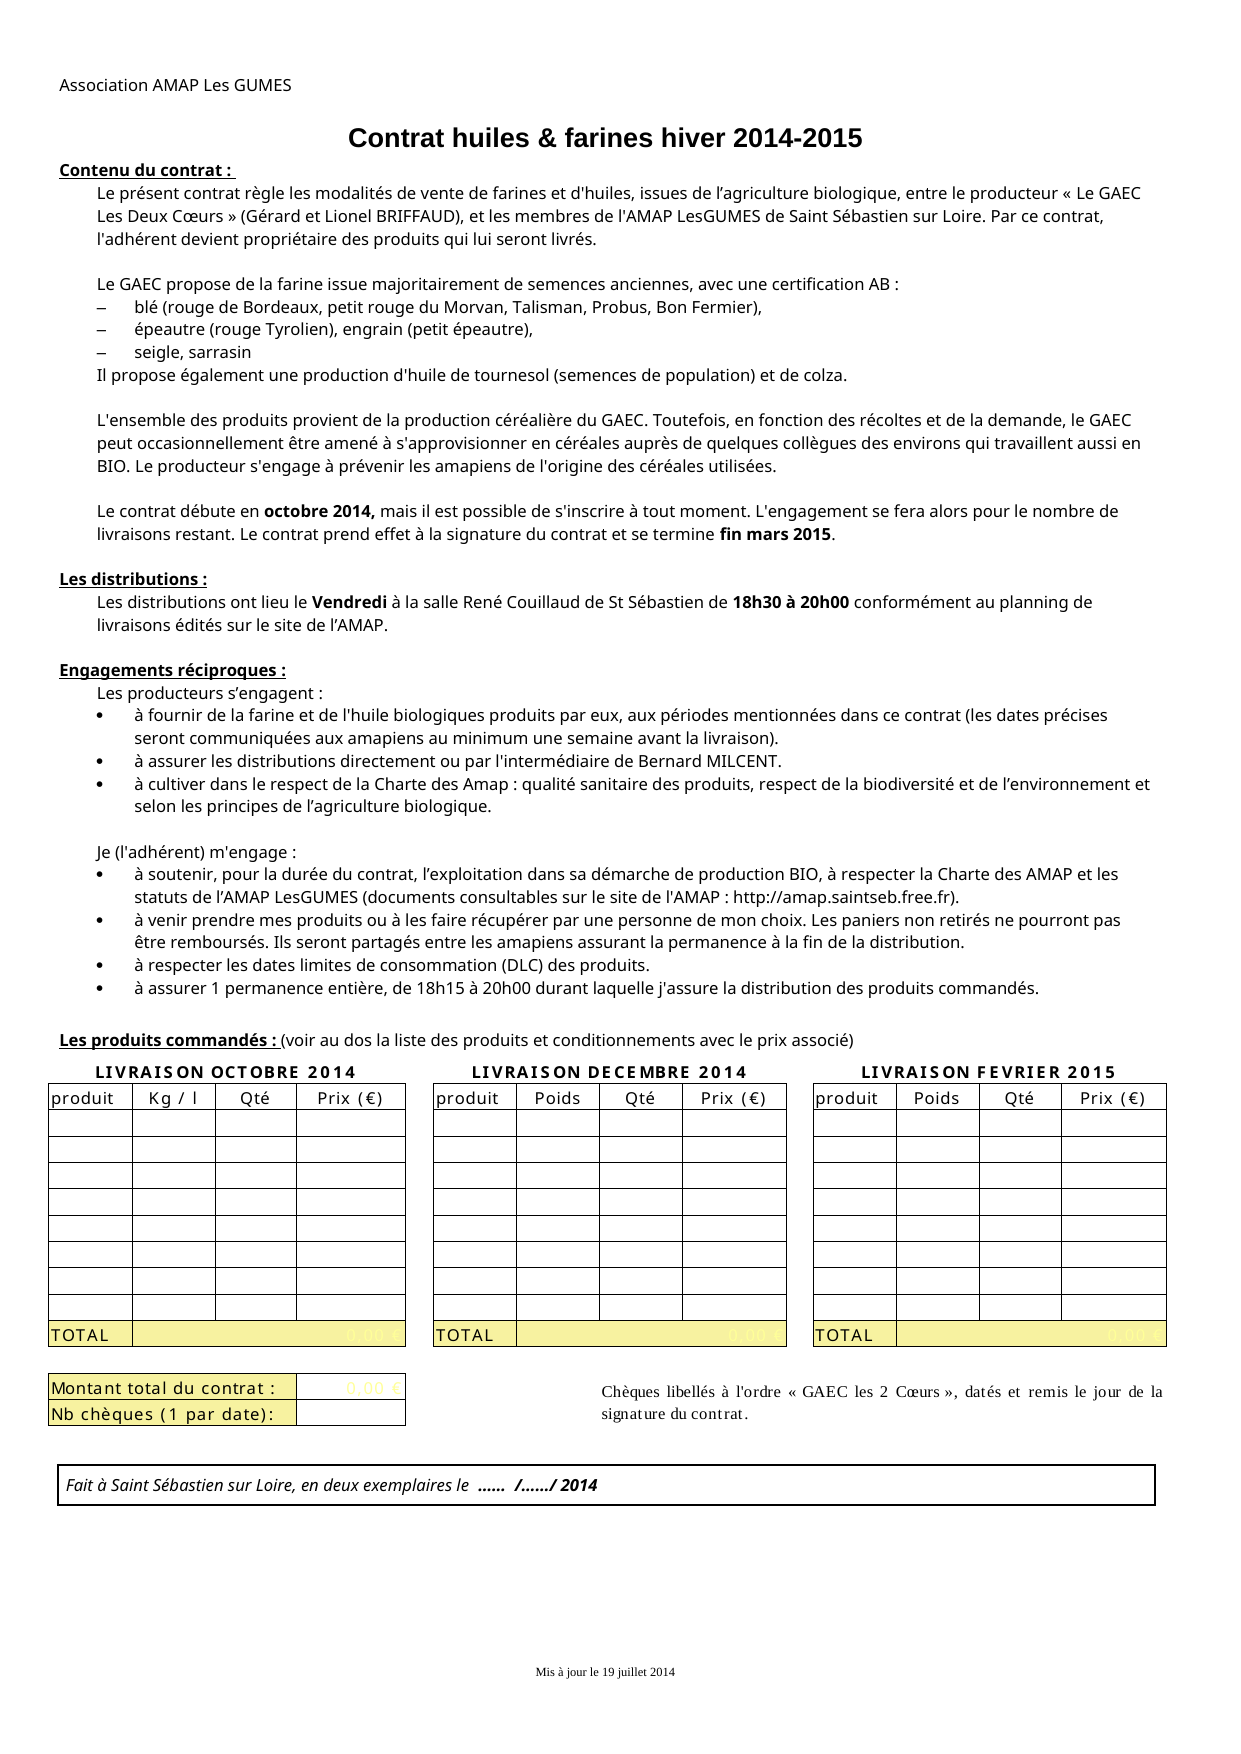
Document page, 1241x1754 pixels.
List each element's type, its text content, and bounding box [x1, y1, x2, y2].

list à fournir de la farine et de l'huile biologiques produits par eux, aux périodes mentionnées dans ce contrat (les dates précises seront communiquées aux amapiens au minimum une semaine avant la livraison). [97, 704, 1151, 749]
text Les distributions ont lieu le Vendredi à la salle René Couillaud de St Sébastien de 18h30 à 20h00 conformément au planning de livraisons édités sur le site de l’AMAP. [97, 591, 1151, 636]
list L'ensemble des produits provient de la production céréalière du GAEC. Toutefois, en fonction des récoltes et de la demande, le GAEC peut occasionnellement être amené à s'approvisionner en céréales auprès de quelques collègues des environs qui travaillent aussi en BIO. Le producteur s'engage à prévenir les amapiens de l'origine des céréales utilisées. [97, 409, 1151, 477]
list épeautre (rouge Tyrolien), engrain (petit épeautre), [97, 318, 1151, 341]
text Contenu du contrat : [59, 159, 1151, 182]
list à venir prendre mes produits ou à les faire récupérer par une personne de mon choix. Les paniers non retirés ne pourront pas être remboursés. Ils seront partagés entre les amapiens assurant la permanence à la fin de la distribution. [97, 908, 1151, 954]
list à assurer 1 permanence entière, de 18h15 à 20h00 durant laquelle j'assure la distribution des produits commandés. [97, 977, 1151, 999]
list à assurer les distributions directement ou par l'intermédiaire de Bernard MILCENT. [97, 749, 1151, 772]
text Le présent contrat règle les modalités de vente de farines et d'huiles, issues de l’agriculture biologique, entre le producteur « Le GAEC Les Deux Cœurs » (Gérard et Lionel BRIFFAUD), et les membres de l'AMAP LesGUMES de Saint Sébastien sur Loire. Par ce contrat, l'adhérent devient propriétaire des produits qui lui seront livrés. [97, 182, 1151, 250]
text Les producteurs s’engagent : [59, 681, 1151, 704]
list seigle, sarrasin [97, 341, 1151, 363]
list à respecter les dates limites de consommation (DLC) des produits. [97, 954, 1151, 977]
text Les distributions : [59, 568, 1151, 591]
list à soutenir, pour la durée du contrat, l’exploitation dans sa démarche de production BIO, à respecter la Charte des AMAP et les statuts de l’AMAP LesGUMES (documents consultables sur le site de l'AMAP : http://amap.saintseb.free.fr). [97, 863, 1151, 908]
list Il propose également une production d'huile de tournesol (semences de population) et de colza. [97, 363, 1151, 386]
subtitle Contrat huiles & farines hiver 2014-2015 [59, 122, 1151, 153]
table_header Fait à Saint Sébastien sur Loire, en deux exemplaires le …… /……/ 2014 [59, 1466, 1154, 1504]
list blé (rouge de Bordeaux, petit rouge du Morvan, Talisman, Probus, Bon Fermier), [97, 295, 1151, 318]
list à cultiver dans le respect de la Charte des Amap : qualité sanitaire des produits, respect de la biodiversité et de l’environnement et selon les principes de l’agriculture biologique. [97, 772, 1151, 818]
text Le contrat débute en octobre 2014, mais il est possible de s'inscrire à tout moment. L'engagement se fera alors pour le nombre de livraisons restant. Le contrat prend effet à la signature du contrat et se termine fin mars 2015. [97, 500, 1151, 545]
text Le GAEC propose de la farine issue majoritairement de semences anciennes, avec une certification AB : [97, 273, 1151, 295]
text Engagements réciproques : [59, 659, 1151, 681]
text Je (l'adhérent) m'engage : [59, 840, 1151, 863]
text Les produits commandés : (voir au dos la liste des produits et conditionnements avec le prix associé) [59, 1028, 1151, 1051]
